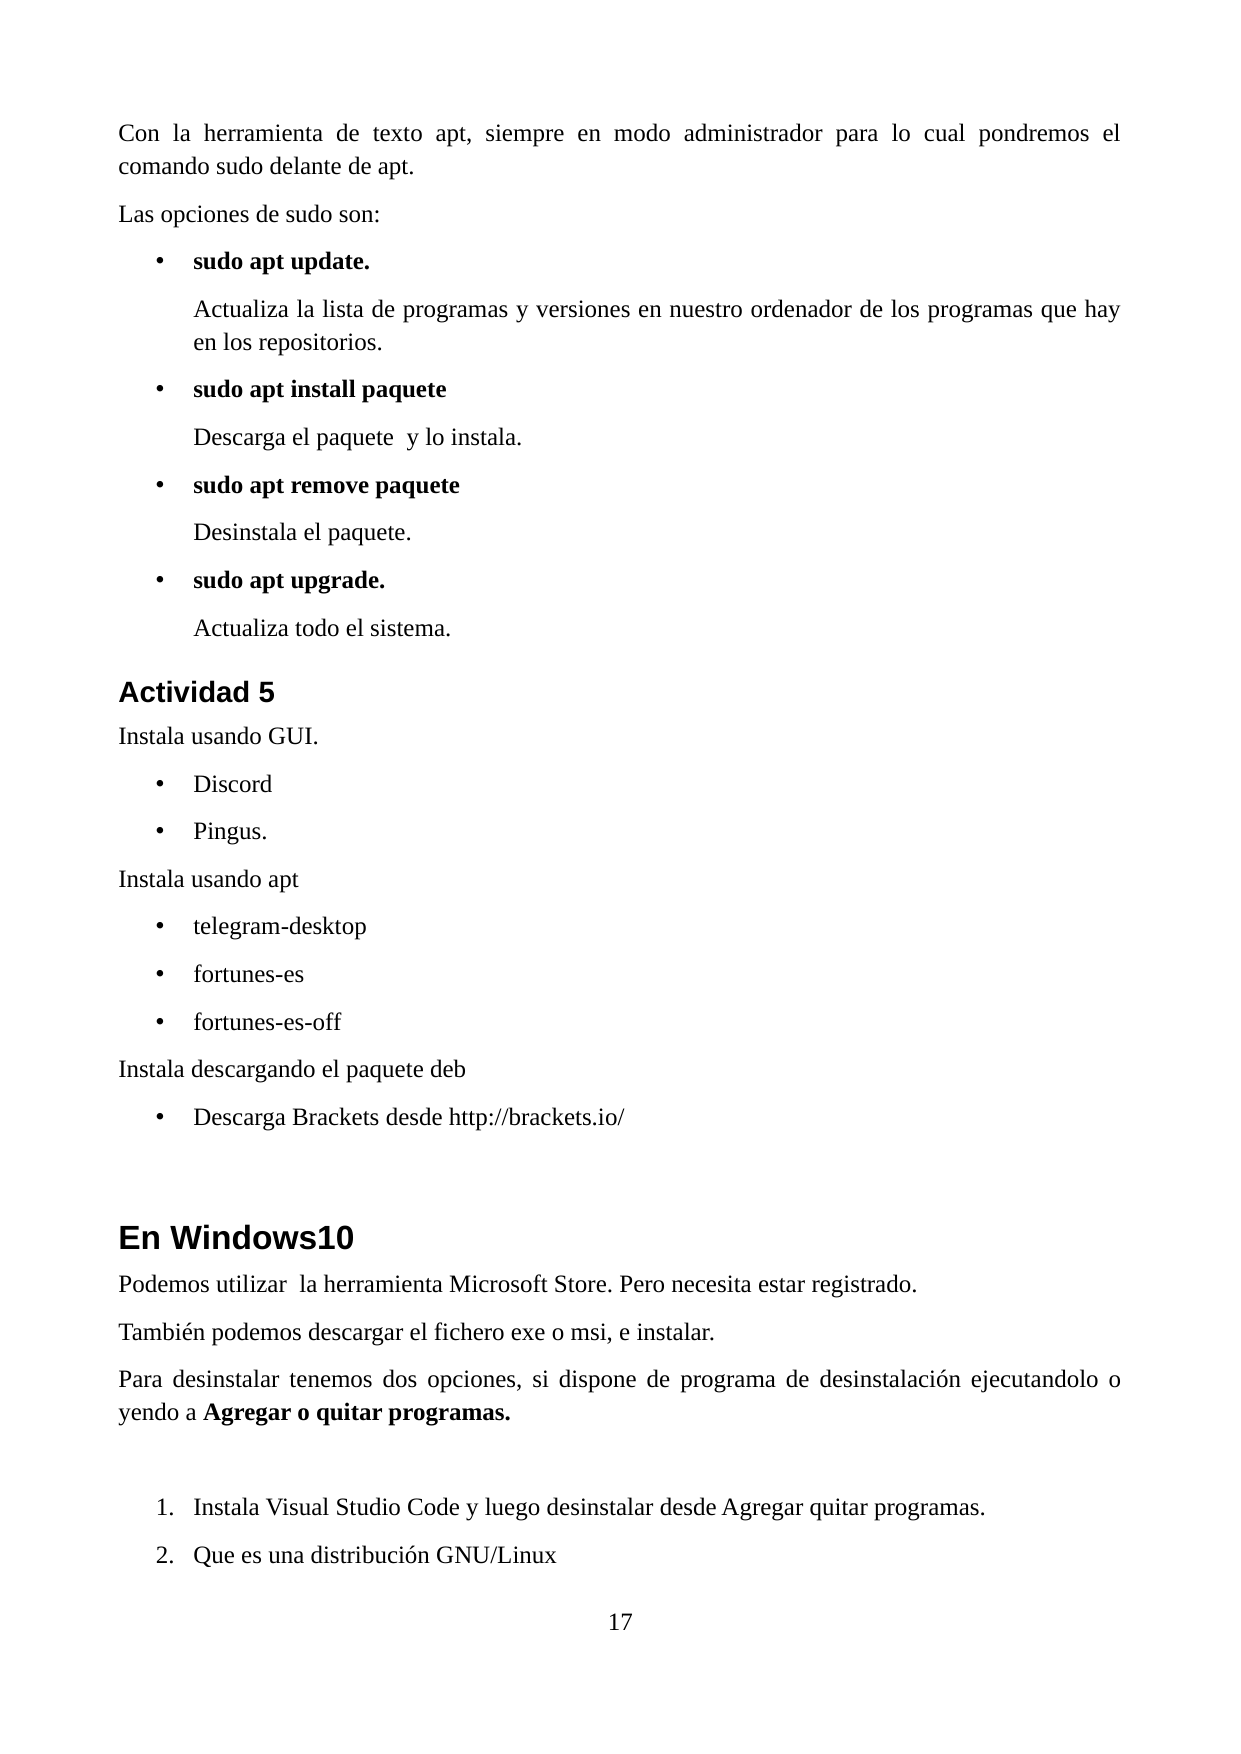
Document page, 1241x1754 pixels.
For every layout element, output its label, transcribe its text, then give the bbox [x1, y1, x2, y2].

list sudo apt upgrade. [156, 565, 1122, 594]
text Con la herramienta de texto apt, siempre en modo administrador para lo cual pondremos el comando sudo delante de apt. [118, 118, 1122, 180]
subtitle En Windows10 [118, 1218, 1122, 1257]
list Pingus. [156, 816, 1122, 845]
text También podemos descargar el fichero exe o msi, e instalar. [118, 1317, 1122, 1345]
text Instala usando GUI. [118, 721, 1122, 750]
list sudo apt remove paquete [156, 470, 1122, 498]
text Para desinstalar tenemos dos opciones, si dispone de programa de desinstalación ejecutandolo o yendo a Agregar o quitar programas. [118, 1364, 1122, 1426]
list Desinstala el paquete. [156, 517, 1122, 546]
list Discord [156, 769, 1122, 797]
list Descarga Brackets desde http://brackets.io/ [156, 1102, 1122, 1131]
list Que es una distribución GNU/Linux [156, 1540, 1122, 1569]
list fortunes-es [156, 959, 1122, 988]
list fortunes-es-off [156, 1007, 1122, 1035]
subtitle Actividad 5 [118, 675, 1122, 708]
text Podemos utilizar la herramienta Microsoft Store. Pero necesita estar registrado. [118, 1269, 1122, 1298]
list Actualiza la lista de programas y versiones en nuestro ordenador de los programas que hay en los repositorios. [156, 294, 1122, 356]
list sudo apt update. [156, 246, 1122, 275]
text Instala descargando el paquete deb [118, 1054, 1122, 1083]
list sudo apt install paquete [156, 374, 1122, 403]
list telegram-desktop [156, 911, 1122, 940]
text Las opciones de sudo son: [118, 199, 1122, 227]
text Instala usando apt [118, 864, 1122, 893]
list Instala Visual Studio Code y luego desinstalar desde Agregar quitar programas. [156, 1492, 1122, 1521]
list Actualiza todo el sistema. [156, 613, 1122, 641]
list Descarga el paquete y lo instala. [156, 422, 1122, 451]
